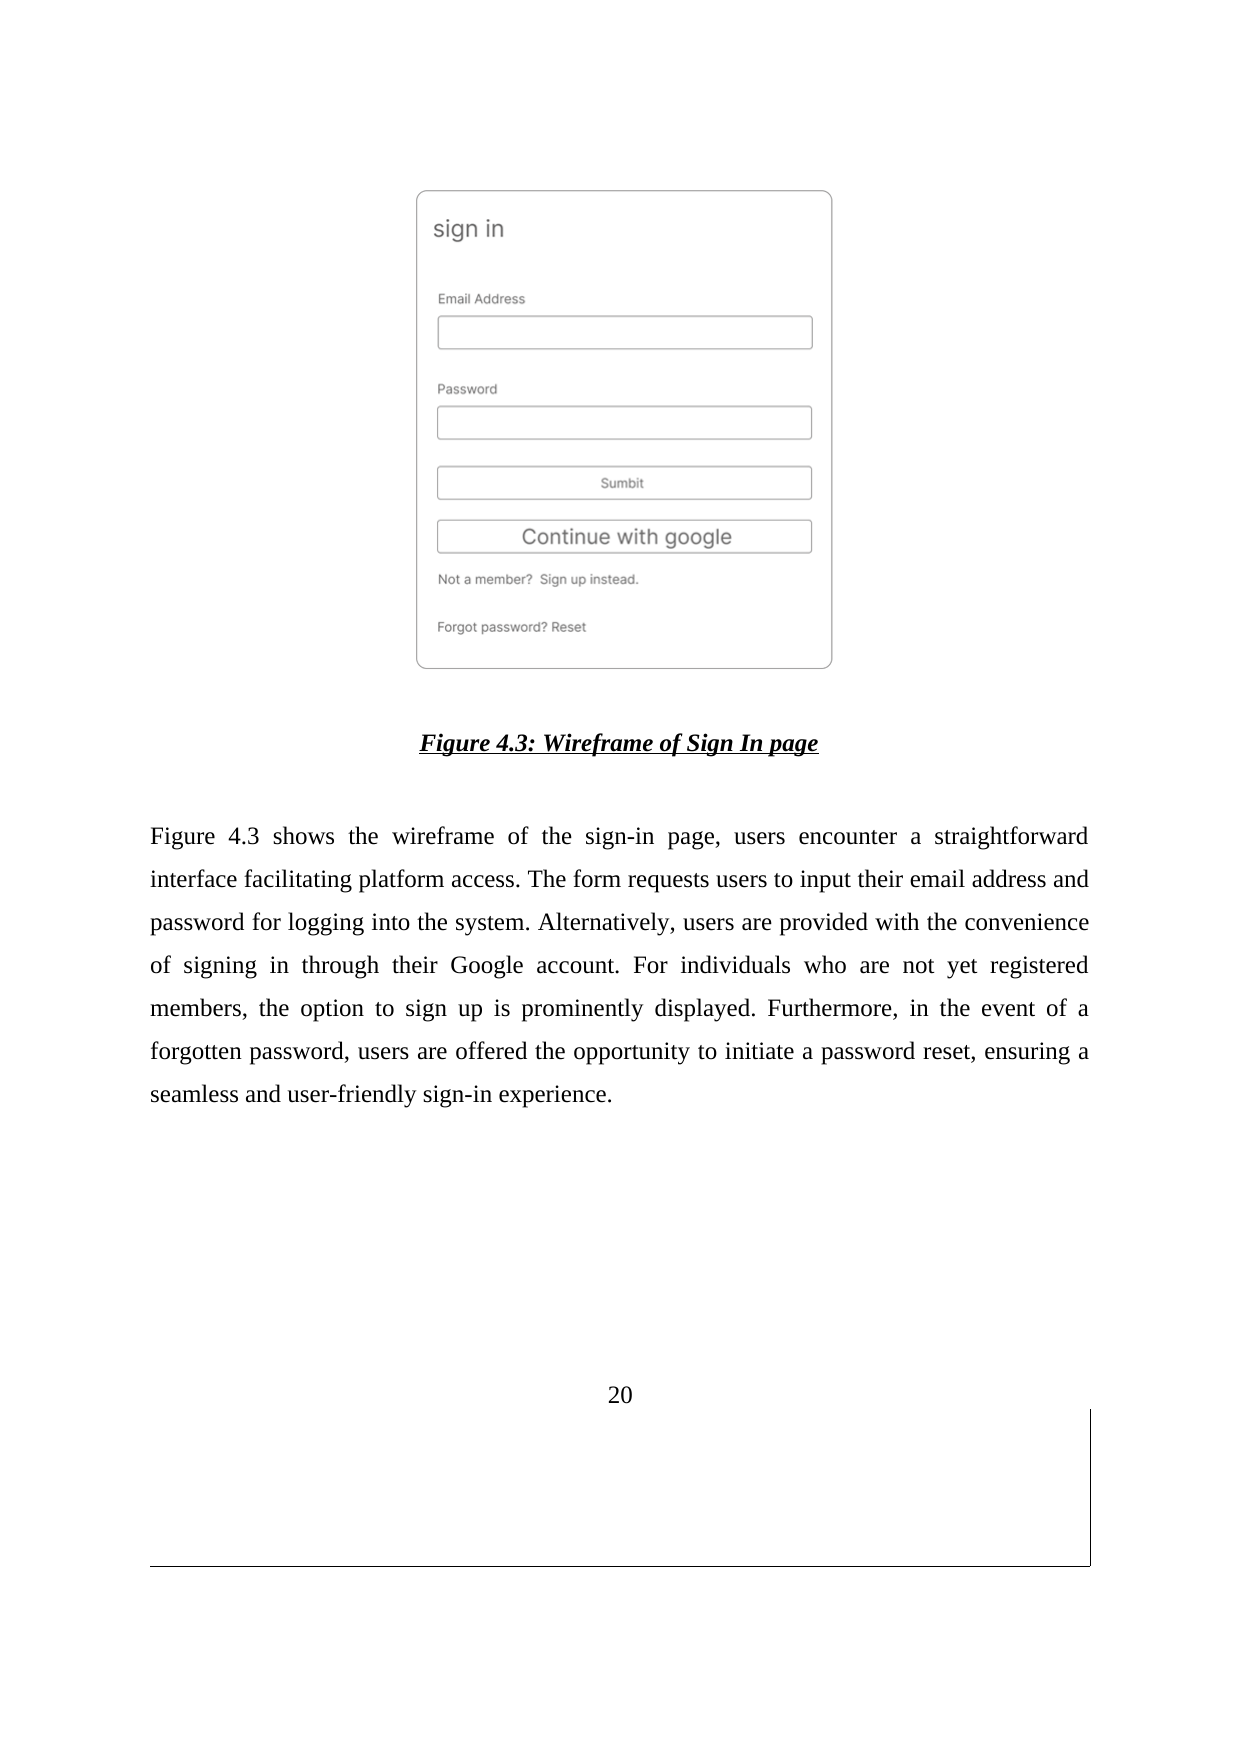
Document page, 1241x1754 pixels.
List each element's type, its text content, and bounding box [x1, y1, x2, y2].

text Figure 4.3: Wireframe of Sign In page [150, 728, 1090, 756]
text Figure 4.3 shows the wireframe of the sign-in page, users encounter a straightforward interface facilitating platform access. The form requests users to input their email address and password for logging into the system. Alternatively, users are provided with the convenience of signing in through their Google account. For individuals who are not yet registered members, the option to sign up is prominently displayed. Furthermore, in the event of a forgotten password, users are offered the opportunity to initiate a password reset, ensuring a seamless and user-friendly sign-in experience. [150, 821, 1090, 1108]
